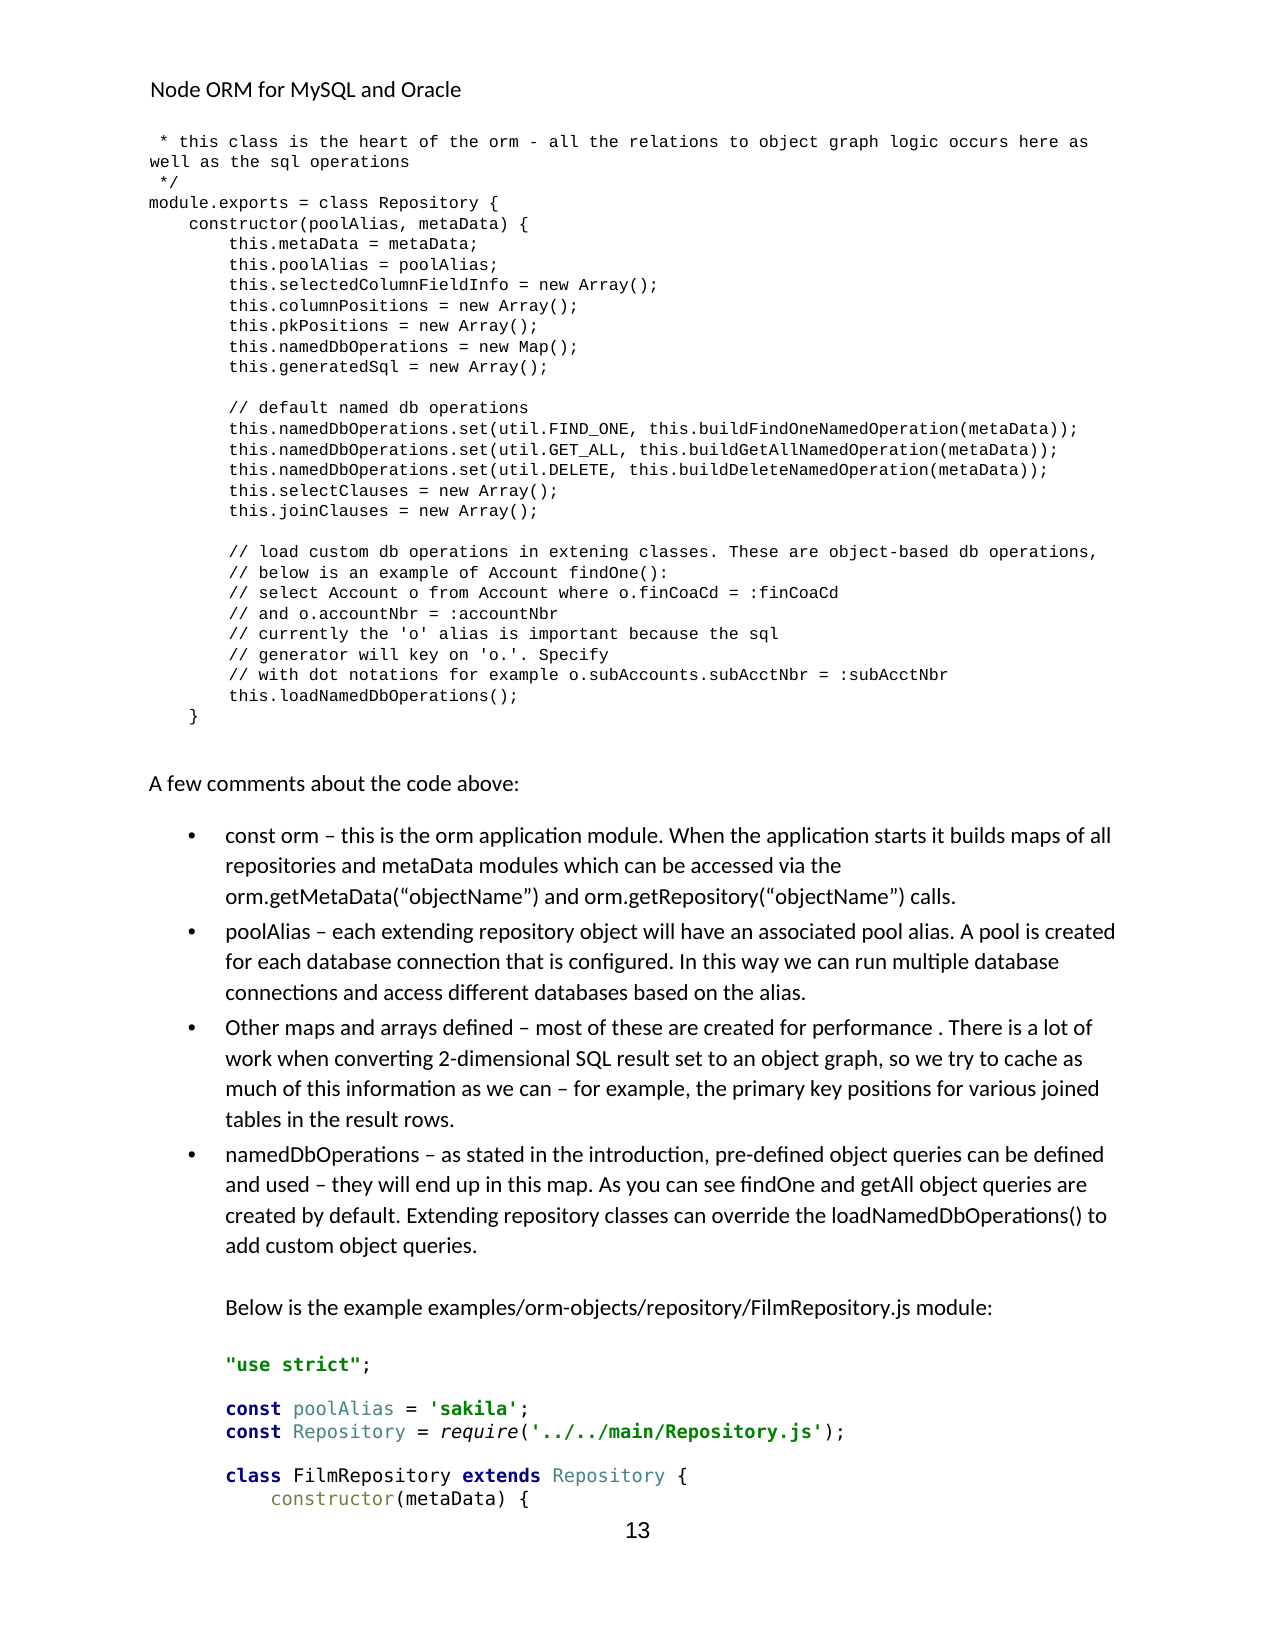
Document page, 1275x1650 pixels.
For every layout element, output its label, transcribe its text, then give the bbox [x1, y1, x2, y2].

list Other maps and arrays defined – most of these are created for performance . There is a lot of work when converting 2-dimensional SQL result set to an object graph, so we try to cache as much of this information as we can – for example, the primary key positions for various joined tables in the result rows. [188, 1013, 1132, 1133]
text this.metaData = metaData; [148, 236, 1132, 255]
text Below is the example examples/orm-objects/repository/FilmRepository.js module: [225, 1293, 1132, 1321]
text // currently the 'o' alias is important because the sql [148, 626, 1132, 644]
text this.columnPositions = new Array(); [148, 297, 1132, 316]
text } [148, 708, 1132, 727]
text // default named db operations [148, 400, 1132, 419]
text this.namedDbOperations.set(util.FIND_ONE, this.buildFindOneNamedOperation(metaData)); [148, 421, 1132, 439]
text // and o.accountNbr = :accountNbr [148, 605, 1132, 624]
text constructor(poolAlias, metaData) { [148, 215, 1132, 234]
text this.poolAlias = poolAlias; [148, 256, 1132, 275]
text this.namedDbOperations.set(util.GET_ALL, this.buildGetAllNamedOperation(metaData)); [148, 441, 1132, 460]
text this.joinClauses = new Array(); [148, 503, 1132, 521]
text this.pkPositions = new Array(); [148, 318, 1132, 337]
text // select Account o from Account where o.finCoaCd = :finCoaCd [148, 585, 1132, 603]
text this.selectClauses = new Array(); [148, 482, 1132, 501]
text // below is an example of Account findOne(): [148, 564, 1132, 583]
text // generator will key on 'o.'. Specify [148, 646, 1132, 665]
text this.loadNamedDbOperations(); [148, 687, 1132, 706]
text module.exports = class Repository { [148, 195, 1132, 214]
list namedDbOperations – as stated in the introduction, pre-defined object queries can be defined and used – they will end up in this map. As you can see findOne and getAll object queries are created by default. Extending repository classes can override the loadNamedDbOperations() to add custom object queries. [188, 1140, 1132, 1259]
text this.selectedColumnFieldInfo = new Array(); [148, 277, 1132, 296]
text A few comments about the code above: [148, 769, 1132, 797]
text this.namedDbOperations = new Map(); [148, 338, 1132, 357]
text // with dot notations for example o.subAccounts.subAcctNbr = :subAcctNbr [148, 667, 1132, 686]
text * this class is the heart of the orm - all the relations to object graph logic occurs here as well as the sql operations [148, 133, 1132, 173]
list const orm – this is the orm application module. When the application starts it builds maps of all repositories and metaData modules which can be accessed via the orm.getMetaData(“objectName”) and orm.getRepository(“objectName”) calls. [188, 821, 1132, 910]
list poolAlias – each extending repository object will have an associated pool alias. A pool is created for each database connection that is configured. In this way we can run multiple database connections and access different databases based on the alias. [188, 917, 1132, 1006]
text "use strict"; const poolAlias = 'sakila'; const Repository = require('../../main/Repository.js'); class FilmRepository extends Repository { constructor(metaData) { [225, 1354, 1143, 1510]
text this.namedDbOperations.set(util.DELETE, this.buildDeleteNamedOperation(metaData)); [148, 462, 1132, 480]
text */ [148, 174, 1132, 193]
text // load custom db operations in extening classes. These are object-based db operations, [148, 544, 1132, 562]
text this.generatedSql = new Array(); [148, 359, 1132, 378]
